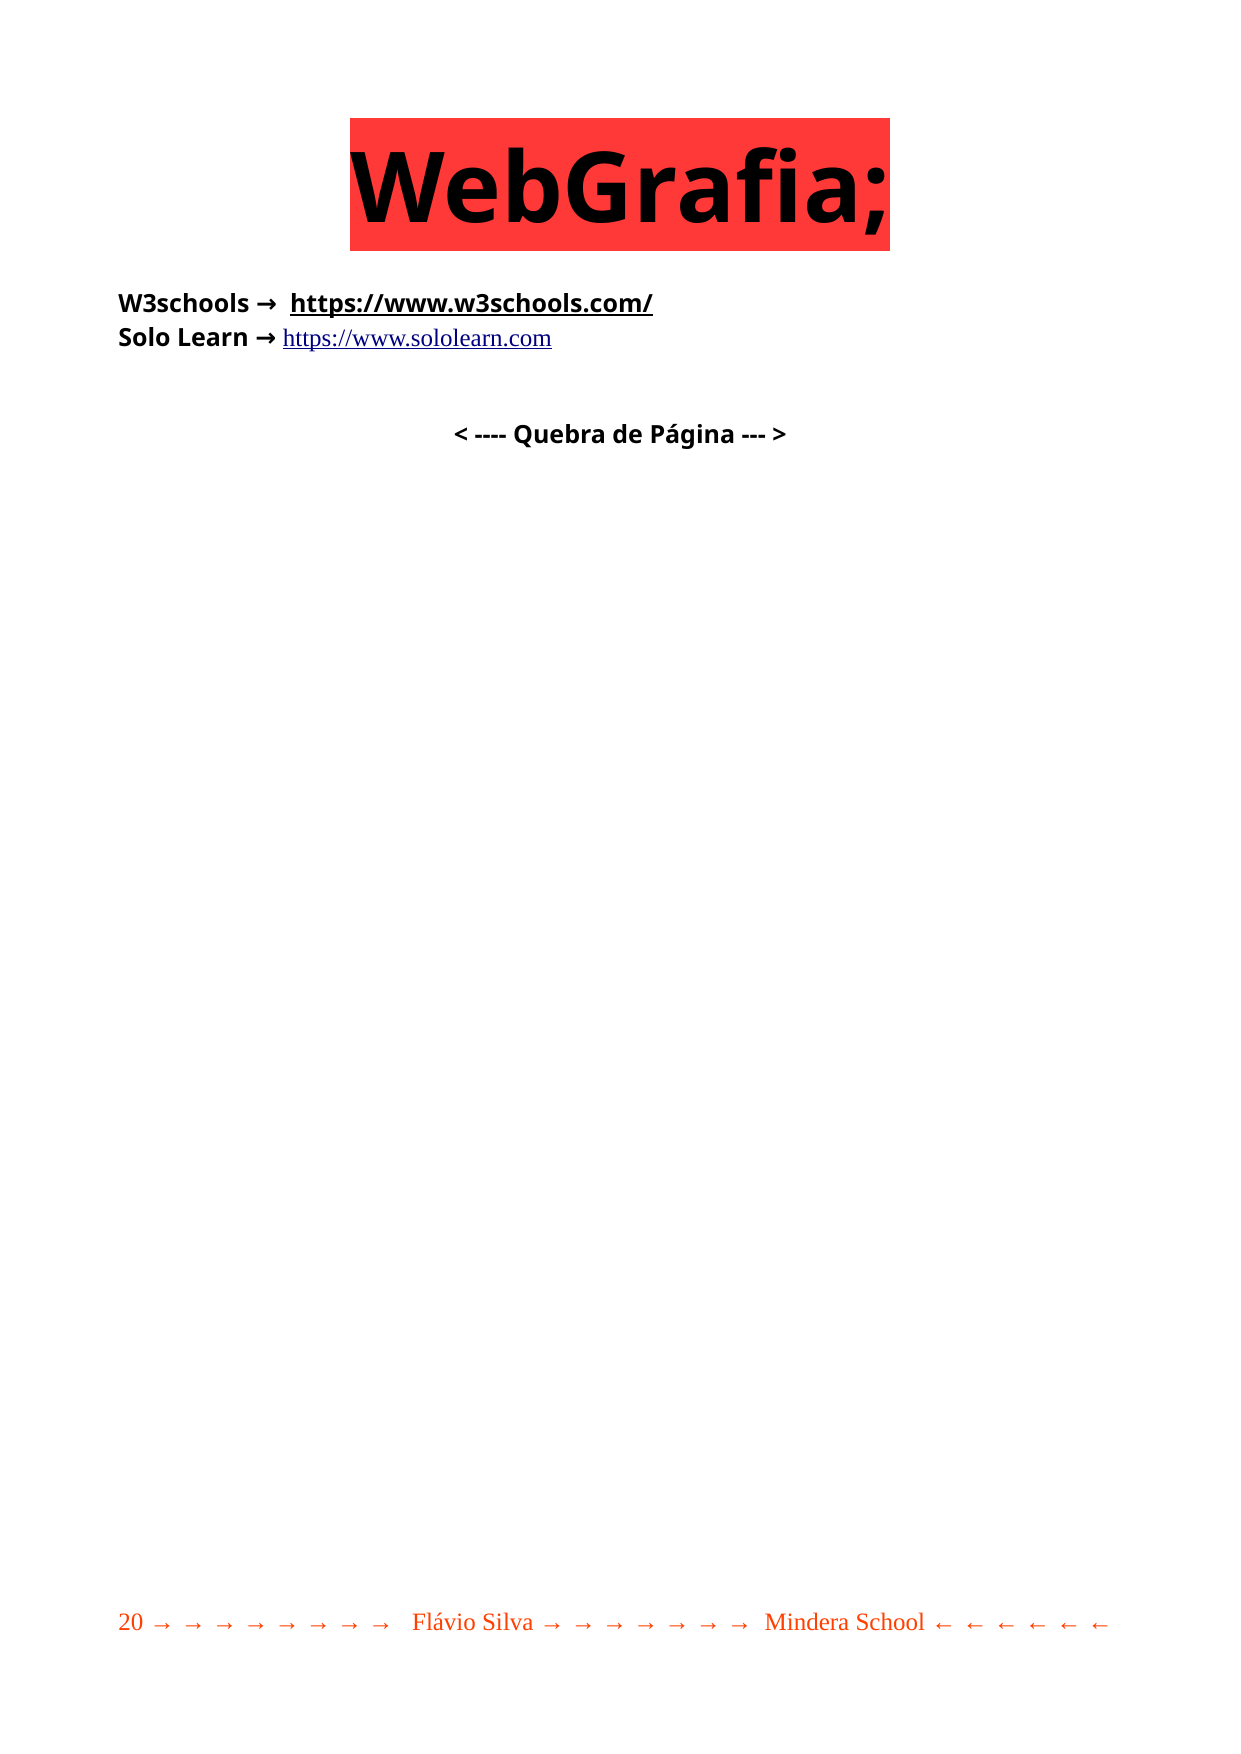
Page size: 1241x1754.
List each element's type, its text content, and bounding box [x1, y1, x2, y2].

text WebGrafia; [118, 118, 1122, 251]
text W3schools → https://www.w3schools.com/ [118, 286, 1122, 319]
text Solo Learn → https://www.sololearn.com [118, 319, 1122, 354]
text < ---- Quebra de Página --- > [118, 416, 1122, 451]
